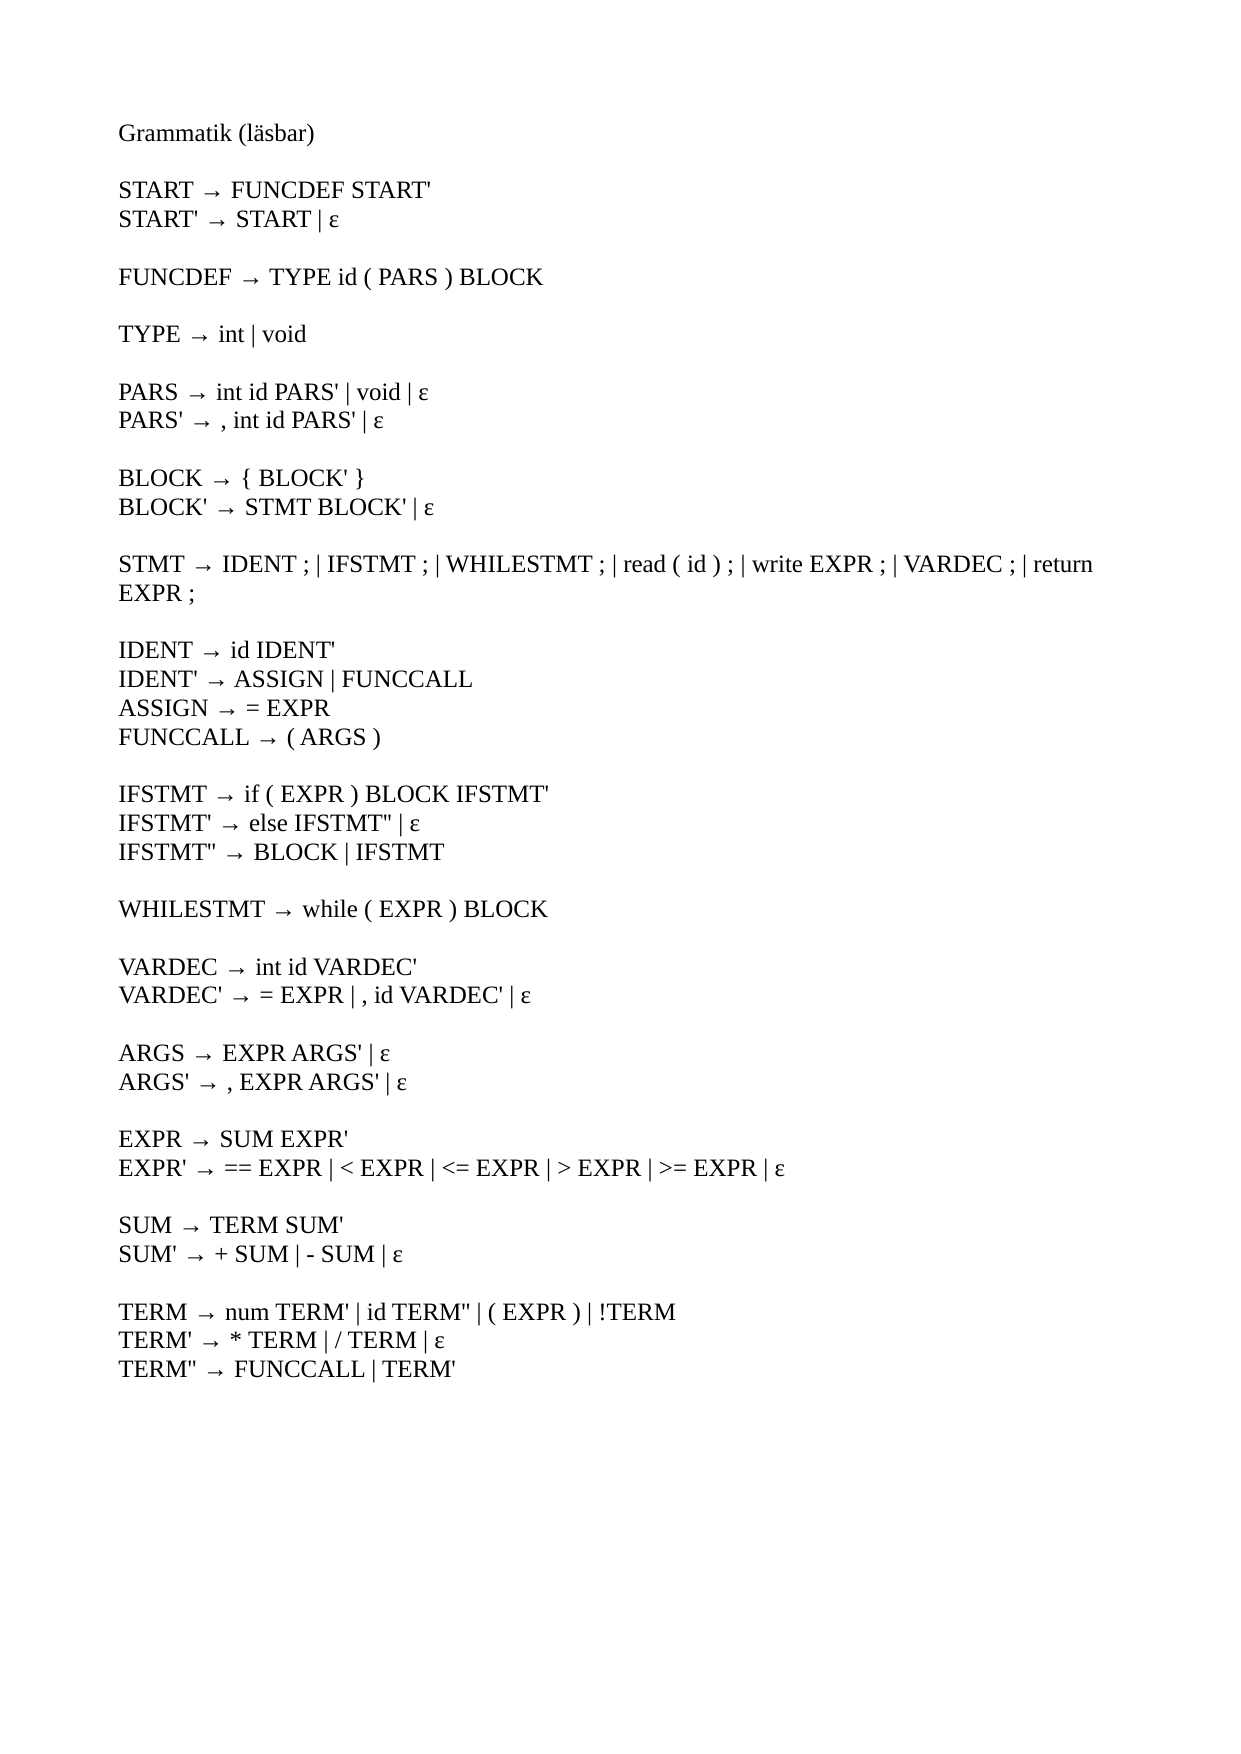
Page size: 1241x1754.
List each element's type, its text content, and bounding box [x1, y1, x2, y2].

text TERM → num TERM' | id TERM'' | ( EXPR ) | !TERM [118, 1297, 1122, 1326]
text IFSTMT' → else IFSTMT'' | ε [118, 808, 1122, 837]
text EXPR → SUM EXPR' [118, 1124, 1122, 1153]
text FUNCDEF → TYPE id ( PARS ) BLOCK [118, 262, 1122, 291]
text VARDEC' → = EXPR | , id VARDEC' | ε [118, 981, 1122, 1009]
text TERM' → * TERM | / TERM | ε [118, 1326, 1122, 1354]
text VARDEC → int id VARDEC' [118, 952, 1122, 981]
text IDENT → id IDENT' [118, 636, 1122, 664]
text START' → START | ε [118, 204, 1122, 233]
text IDENT' → ASSIGN | FUNCCALL [118, 664, 1122, 693]
text ASSIGN → = EXPR [118, 693, 1122, 722]
text BLOCK' → STMT BLOCK' | ε [118, 492, 1122, 521]
text SUM → TERM SUM' [118, 1211, 1122, 1239]
text EXPR' → == EXPR | < EXPR | <= EXPR | > EXPR | >= EXPR | ε [118, 1153, 1122, 1182]
text TYPE → int | void [118, 319, 1122, 348]
text START → FUNCDEF START' [118, 176, 1122, 204]
text ARGS → EXPR ARGS' | ε [118, 1038, 1122, 1067]
text WHILESTMT → while ( EXPR ) BLOCK [118, 894, 1122, 923]
text Grammatik (läsbar) [118, 118, 1122, 147]
text FUNCCALL → ( ARGS ) [118, 722, 1122, 751]
text IFSTMT → if ( EXPR ) BLOCK IFSTMT' [118, 779, 1122, 808]
text PARS → int id PARS' | void | ε [118, 377, 1122, 406]
text BLOCK → { BLOCK' } [118, 463, 1122, 492]
text IFSTMT'' → BLOCK | IFSTMT [118, 837, 1122, 866]
text ARGS' → , EXPR ARGS' | ε [118, 1067, 1122, 1096]
text PARS' → , int id PARS' | ε [118, 406, 1122, 434]
text STMT → IDENT ; | IFSTMT ; | WHILESTMT ; | read ( id ) ; | write EXPR ; | VARDEC ; | return EXPR ; [118, 549, 1122, 607]
text SUM' → + SUM | - SUM | ε [118, 1239, 1122, 1268]
text TERM'' → FUNCCALL | TERM' [118, 1354, 1122, 1383]
